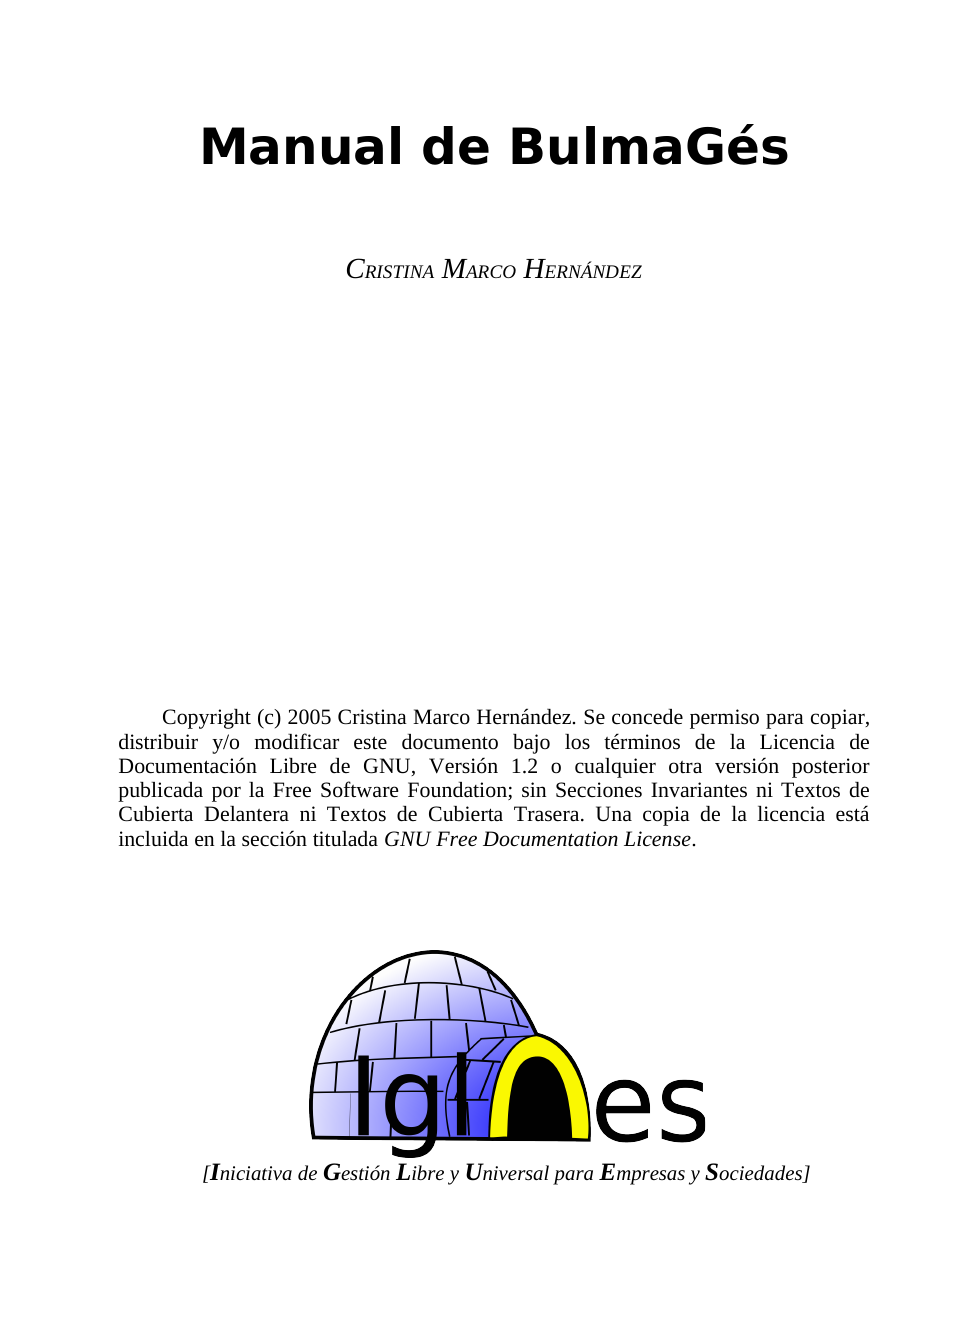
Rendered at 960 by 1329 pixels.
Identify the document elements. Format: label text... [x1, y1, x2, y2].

text Copyright (c) 2005 Cristina Marco Hernández. Se concede permiso para copiar, distribuir y/o modificar este documento bajo los términos de la Licencia de Documentación Libre de GNU, Versión 1.2 o cualquier otra versión posterior publicada por la Free Software Foundation; sin Secciones Invariantes ni Textos de Cubierta Delantera ni Textos de Cubierta Trasera. Una copia de la licencia está incluida en la sección titulada GNU Free Documentation License. [118, 705, 871, 851]
title Manual de BulmaGés [118, 118, 871, 176]
picture [309, 950, 705, 1158]
text Cristina Marco Hernández [118, 252, 871, 285]
